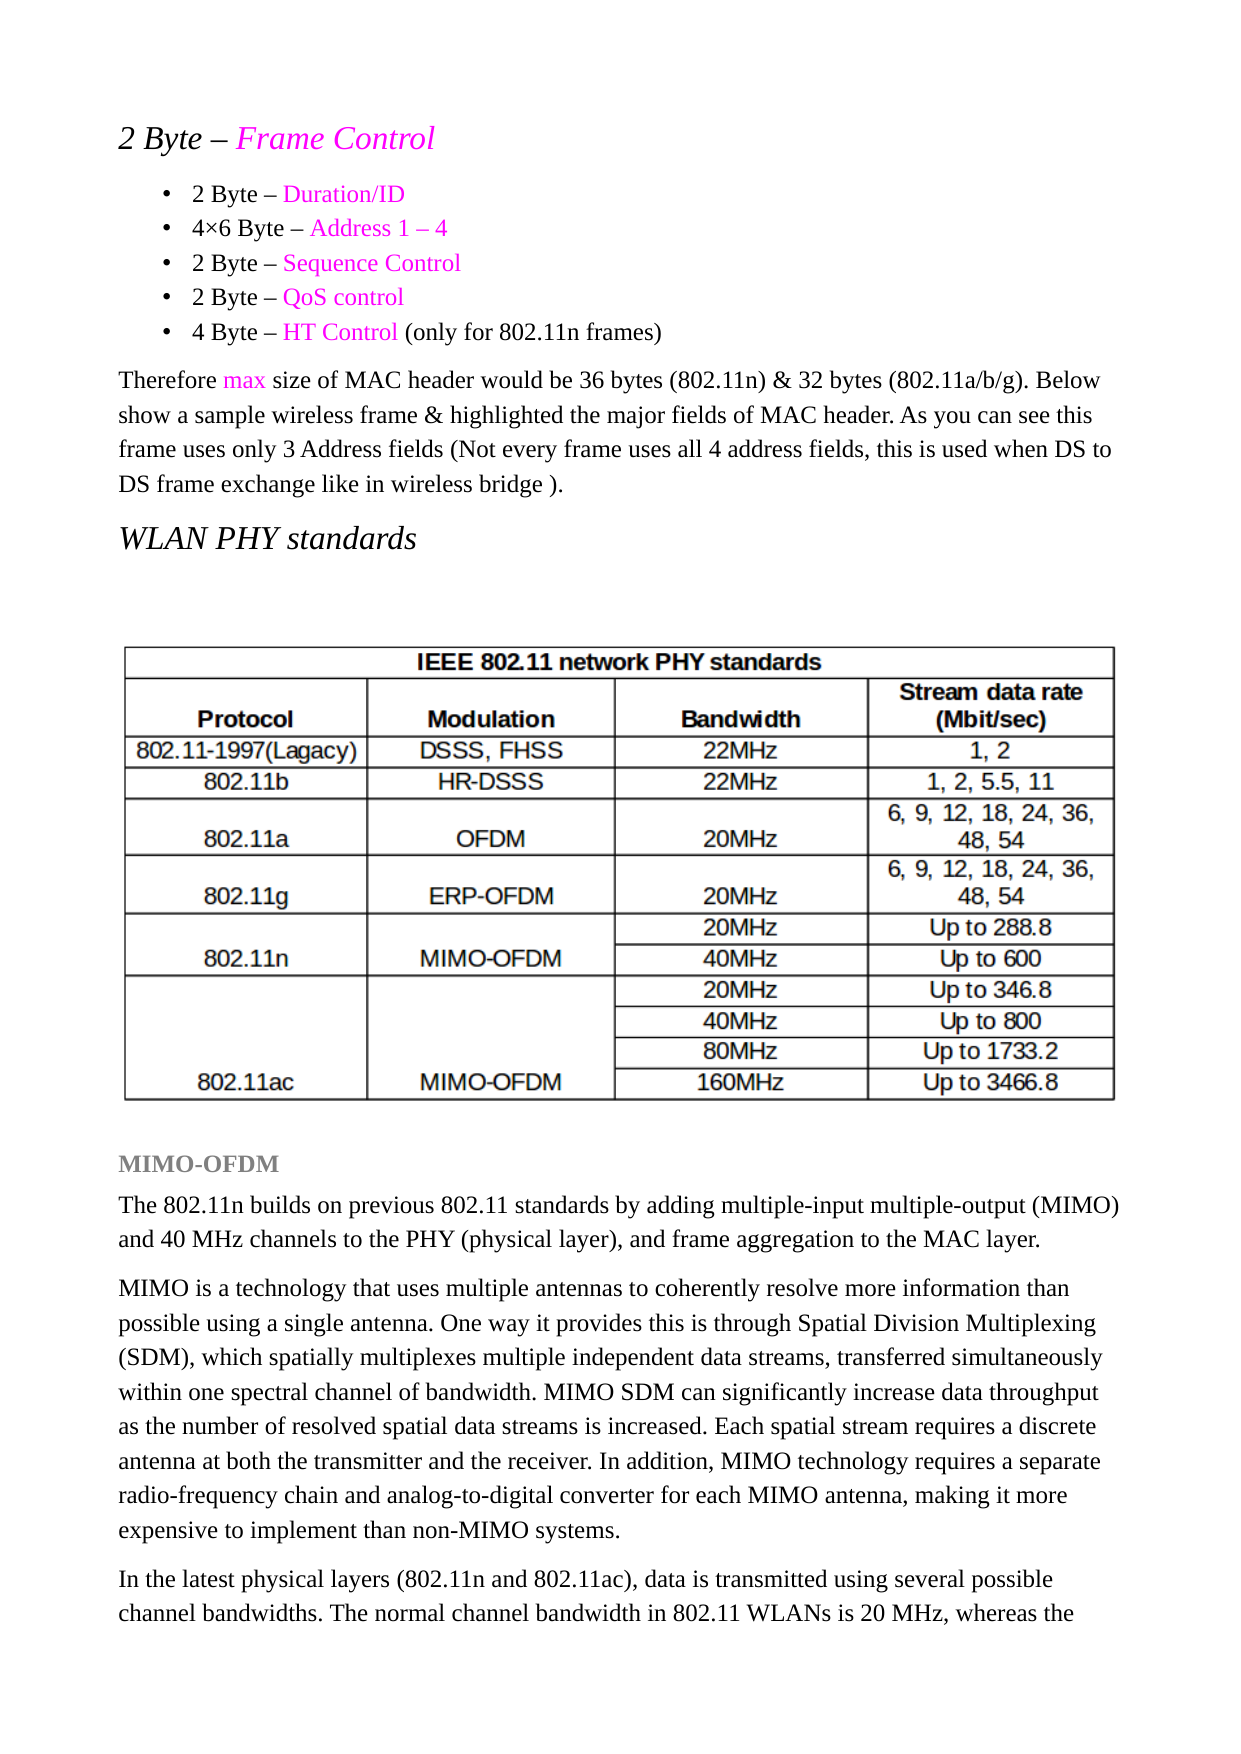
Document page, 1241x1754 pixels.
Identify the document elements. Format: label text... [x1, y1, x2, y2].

list 2 Byte – QoS control [162, 282, 1122, 311]
text In the latest physical layers (802.11n and 802.11ac), data is transmitted using several possible channel bandwidths. The normal channel bandwidth in 802.11 WLANs is 20 MHz, whereas the [118, 1564, 1122, 1627]
list 2 Byte – Sequence Control [162, 248, 1122, 276]
text WLAN PHY standards [118, 518, 1122, 556]
subtitle MIMO-OFDM [118, 1149, 1122, 1177]
text 2 Byte – Frame Control [118, 118, 1122, 156]
text Therefore max size of MAC header would be 36 bytes (802.11n) & 32 bytes (802.11a/b/g). Below show a sample wireless frame & highlighted the major fields of MAC header. As you can see this frame uses only 3 Address fields (Not every frame uses all 4 address fields, this is used when DS to DS frame exchange like in wireless bridge ). [118, 366, 1122, 498]
text The 802.11n builds on previous 802.11 standards by adding multiple-input multiple-output (MIMO) and 40 MHz channels to the PHY (physical layer), and frame aggregation to the MAC layer. [118, 1190, 1122, 1253]
list 4×6 Byte – Address 1 – 4 [162, 213, 1122, 242]
list 4 Byte – HT Control (only for 802.11n frames) [162, 317, 1122, 345]
picture [118, 639, 1123, 1106]
list 2 Byte – Duration/ID [162, 179, 1122, 207]
text MIMO is a technology that uses multiple antennas to coherently resolve more information than possible using a single antenna. One way it provides this is through Spatial Division Multiplexing (SDM), which spatially multiplexes multiple independent data streams, transferred simultaneously within one spectral channel of bandwidth. MIMO SDM can significantly increase data throughput as the number of resolved spatial data streams is increased. Each spatial stream requires a discrete antenna at both the transmitter and the receiver. In addition, MIMO technology requires a separate radio-frequency chain and analog-to-digital converter for each MIMO antenna, making it more expensive to implement than non-MIMO systems. [118, 1273, 1122, 1544]
